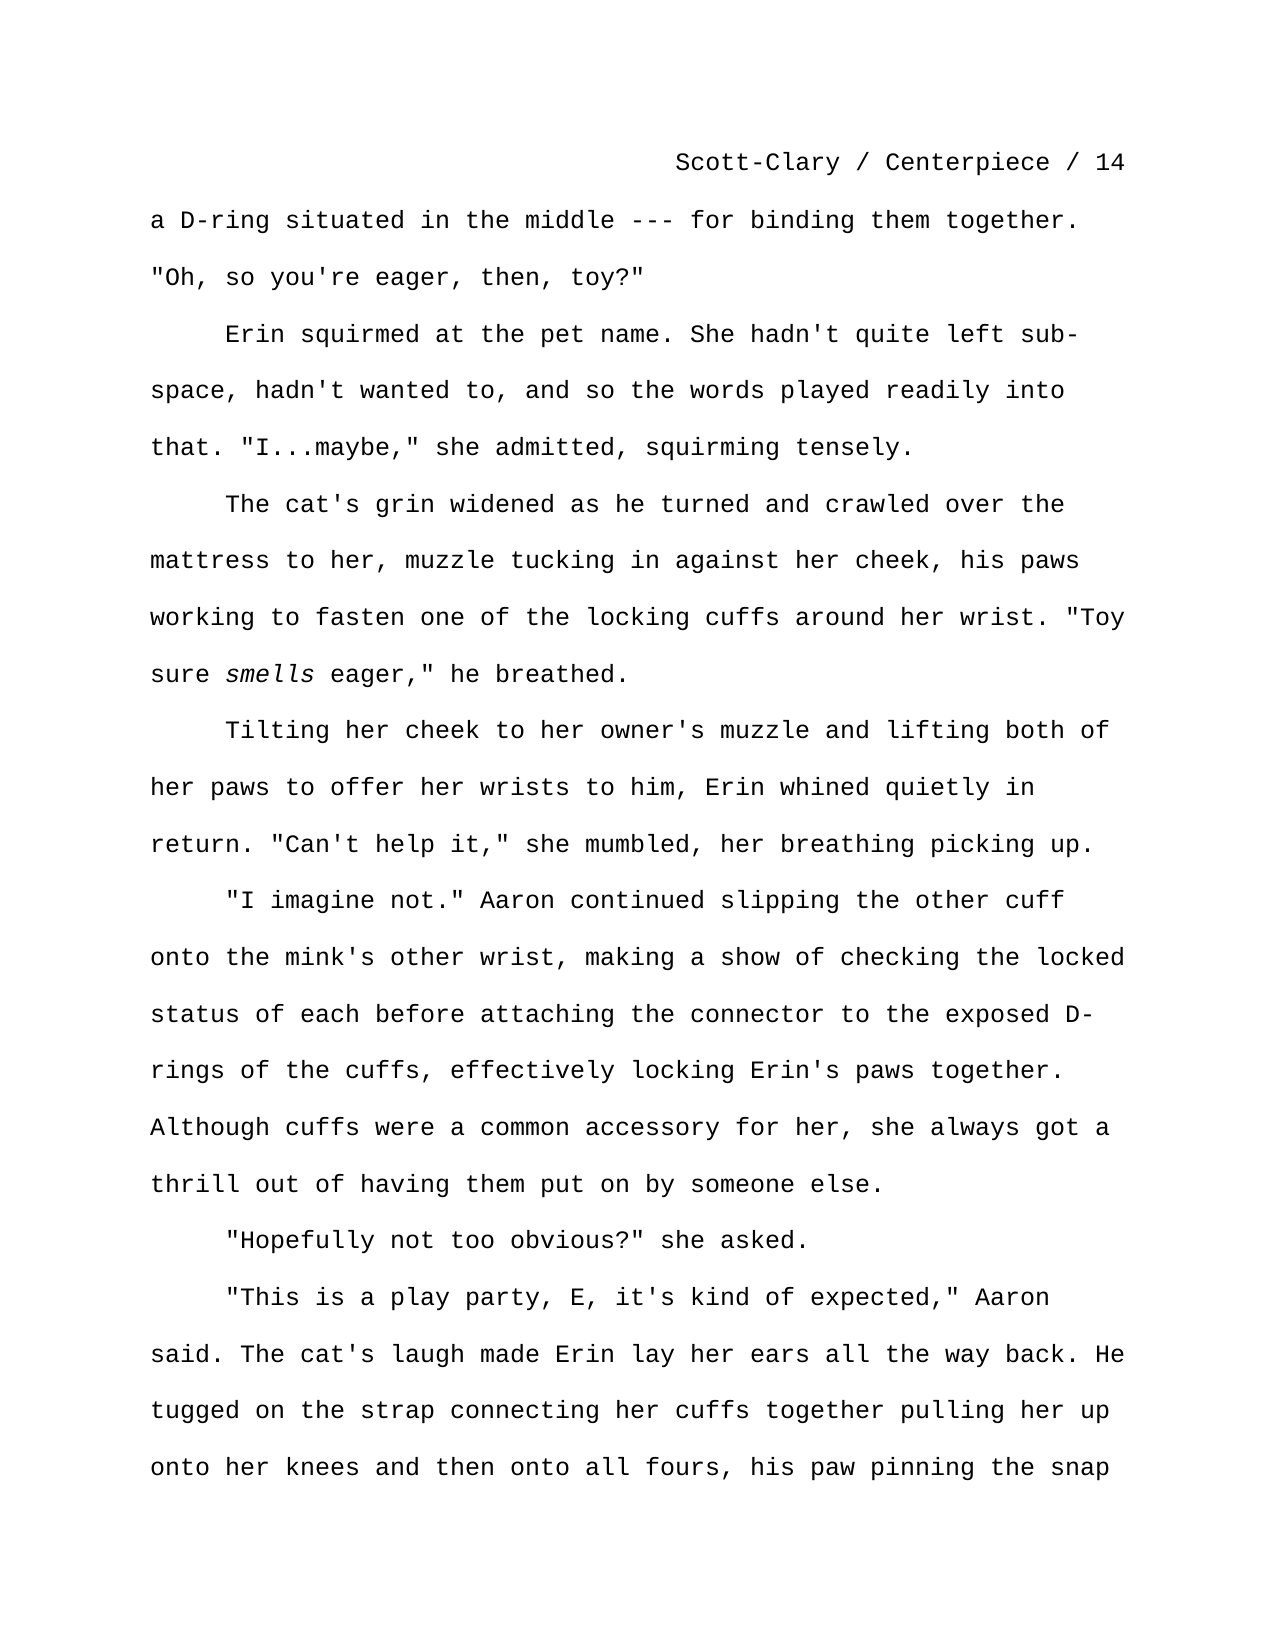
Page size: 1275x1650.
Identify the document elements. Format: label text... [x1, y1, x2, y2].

text The cat's grin widened as he turned and crawled over the mattress to her, muzzle tucking in against her cheek, his paws working to fasten one of the locking cuffs around her wrist. "Toy sure smells eager," he breathed. [150, 491, 1125, 689]
text Tilting her cheek to her owner's muzzle and lifting both of her paws to offer her wrists to him, Erin whined quietly in return. "Can't help it," she mumbled, her breathing picking up. [150, 718, 1125, 859]
text a D-ring situated in the middle --- for binding them together. "Oh, so you're eager, then, toy?" [150, 208, 1125, 293]
text Erin squirmed at the pet name. She hadn't quite left sub-space, hadn't wanted to, and so the words played readily into that. "I...maybe," she admitted, squirming tensely. [150, 321, 1125, 463]
text "Hopefully not too obvious?" she asked. [150, 1228, 1125, 1256]
text "This is a play party, E, it's kind of expected," Aaron said. The cat's laugh made Erin lay her ears all the way back. He tugged on the strap connecting her cuffs together pulling her up onto her knees and then onto all fours, his paw pinning the snap [150, 1284, 1125, 1483]
text "I imagine not." Aaron continued slipping the other cuff onto the mink's other wrist, making a show of checking the locked status of each before attaching the connector to the exposed D-rings of the cuffs, effectively locking Erin's paws together. Although cuffs were a common accessory for her, she always got a thrill out of having them put on by someone else. [150, 888, 1125, 1199]
